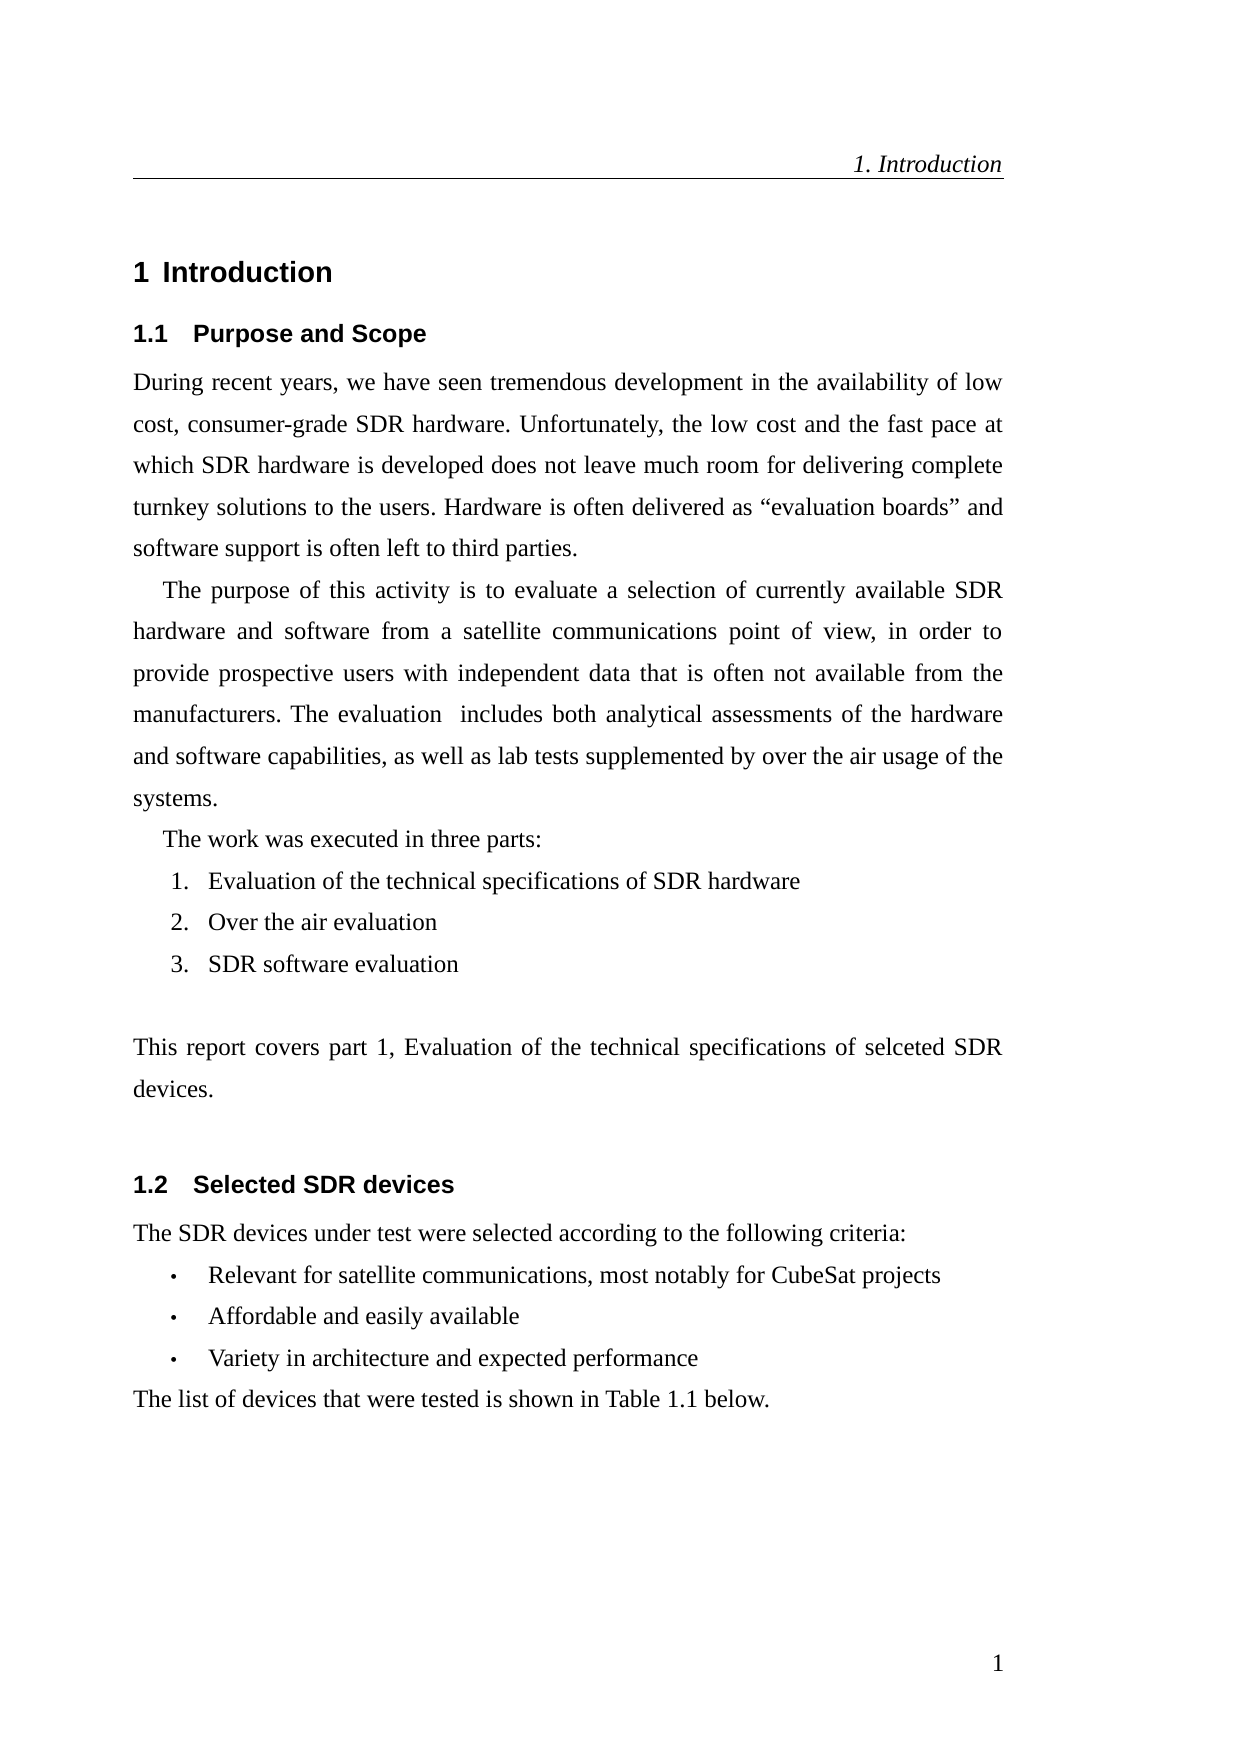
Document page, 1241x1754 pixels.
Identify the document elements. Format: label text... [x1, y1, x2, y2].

subtitle Selected SDR devices [133, 1171, 1004, 1199]
list SDR software evaluation [170, 950, 1004, 978]
subtitle Purpose and Scope [133, 320, 1004, 348]
text The SDR devices under test were selected according to the following criteria: [133, 1219, 1004, 1247]
list Relevant for satellite communications, most notably for CubeSat projects [170, 1261, 1004, 1288]
text The work was executed in three parts: [133, 825, 1004, 853]
subtitle Introduction [133, 256, 1004, 288]
list Affordable and easily available [170, 1302, 1004, 1330]
text During recent years, we have seen tremendous development in the availability of low cost, consumer-grade SDR hardware. Unfortunately, the low cost and the fast pace at which SDR hardware is developed does not leave much room for delivering complete turnkey solutions to the users. Hardware is often delivered as “evaluation boards” and software support is often left to third parties. [133, 368, 1004, 562]
text The purpose of this activity is to evaluate a selection of currently available SDR hardware and software from a satellite communications point of view, in order to provide prospective users with independent data that is often not available from the manufacturers. The evaluation includes both analytical assessments of the hardware and software capabilities, as well as lab tests supplemented by over the air usage of the systems. [133, 576, 1004, 811]
list Evaluation of the technical specifications of SDR hardware [170, 867, 1004, 894]
text The list of devices that were tested is shown in Table 1.1 below. [133, 1385, 1004, 1413]
text This report covers part 1, Evaluation of the technical specifications of selceted SDR devices. [133, 1033, 1004, 1102]
list Over the air evaluation [170, 908, 1004, 936]
list Variety in architecture and expected performance [170, 1344, 1004, 1372]
